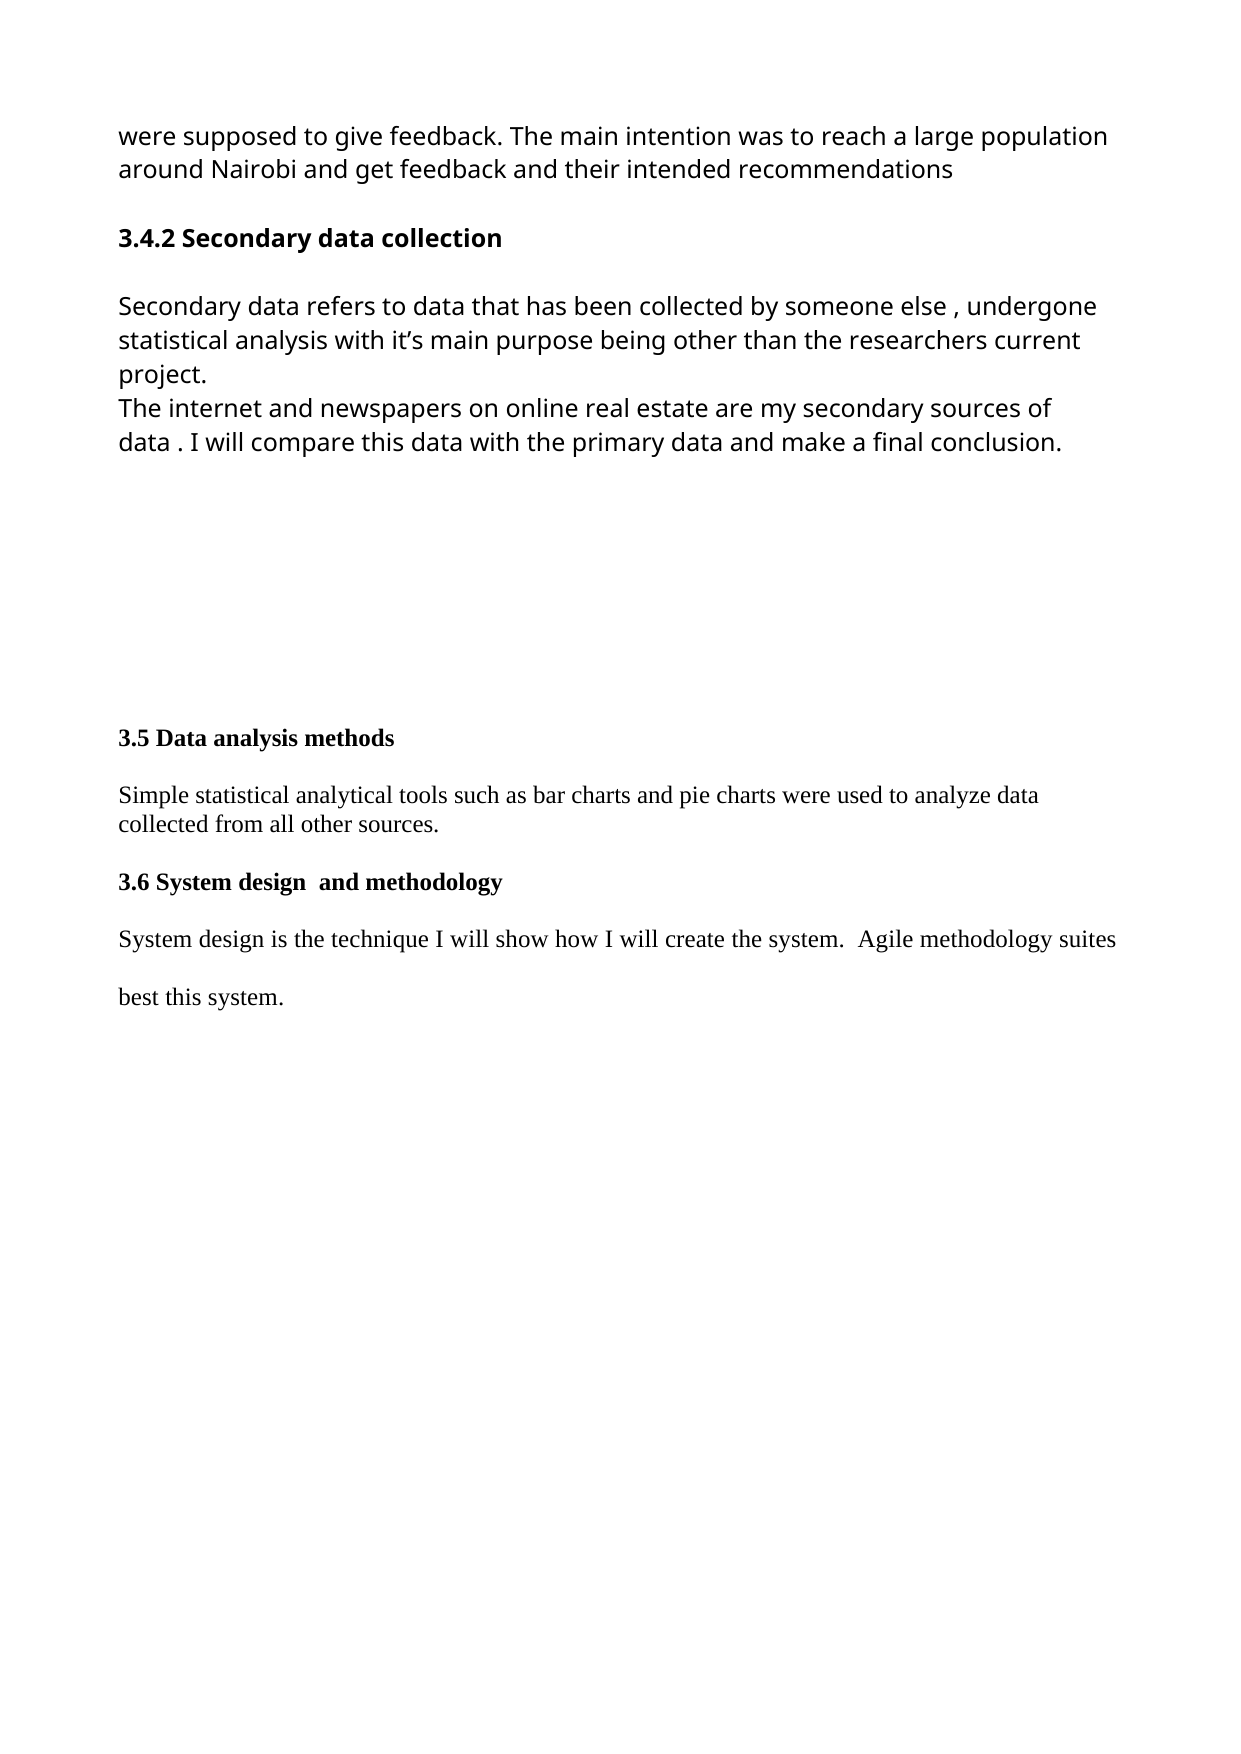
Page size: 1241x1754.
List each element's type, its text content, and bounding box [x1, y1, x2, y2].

text 3.4.2 Secondary data collection [118, 220, 1122, 254]
text The internet and newspapers on online real estate are my secondary sources of data . I will compare this data with the primary data and make a final conclusion. [118, 391, 1122, 459]
text Simple statistical analytical tools such as bar charts and pie charts were used to analyze data collected from all other sources. [118, 780, 1122, 838]
text 3.5 Data analysis methods [118, 723, 1122, 752]
text 3.6 System design and methodology [118, 867, 1122, 895]
text were supposed to give feedback. The main intention was to reach a large population around Nairobi and get feedback and their intended recommendations [118, 118, 1122, 186]
text System design is the technique I will show how I will create the system. Agile methodology suites best this system. [118, 924, 1122, 1010]
text Secondary data refers to data that has been collected by someone else , undergone statistical analysis with it’s main purpose being other than the researchers current project. [118, 288, 1122, 391]
